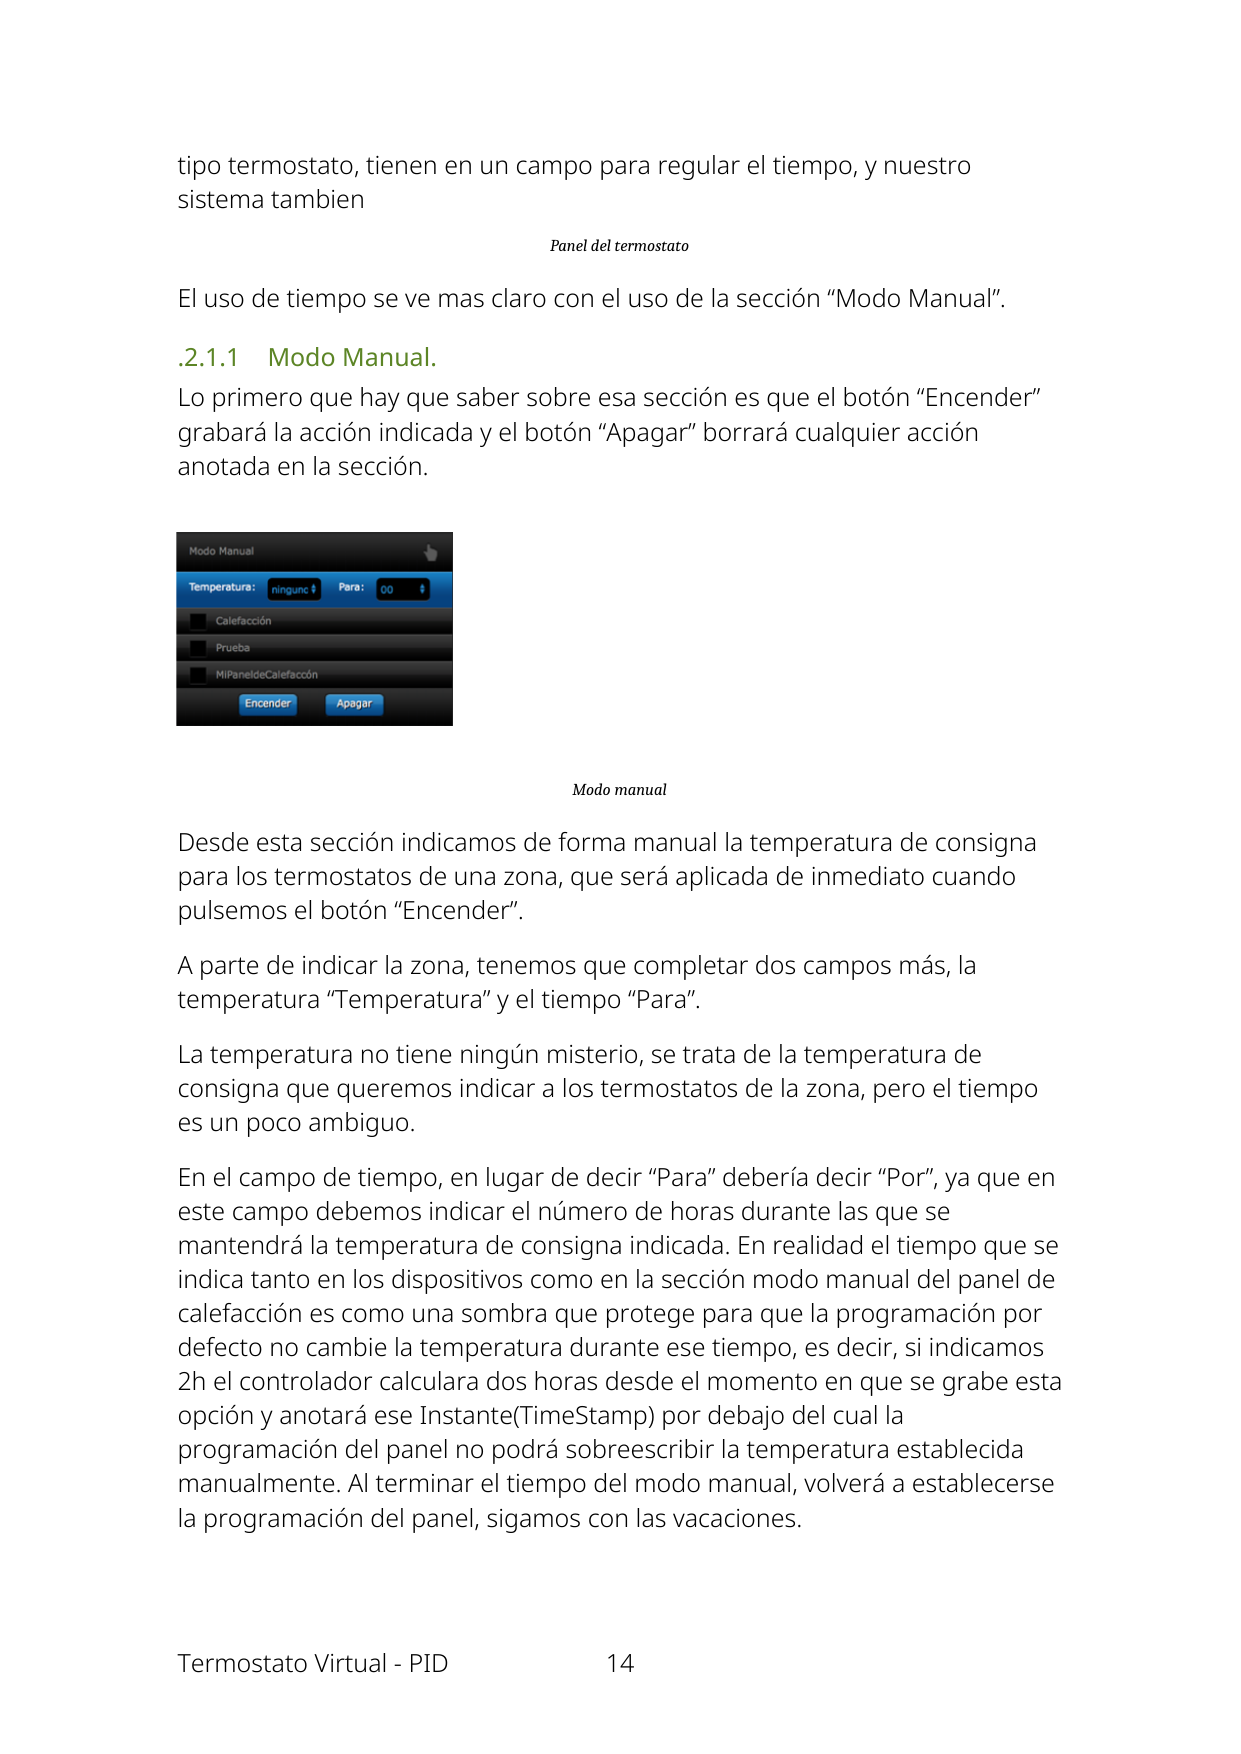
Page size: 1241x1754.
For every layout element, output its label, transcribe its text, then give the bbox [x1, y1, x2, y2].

text En el campo de tiempo, en lugar de decir “Para” debería decir “Por”, ya que en este campo debemos indicar el número de horas durante las que se mantendrá la temperatura de consigna indicada. En realidad el tiempo que se indica tanto en los dispositivos como en la sección modo manual del panel de calefacción es como una sombra que protege para que la programación por defecto no cambie la temperatura durante ese tiempo, es decir, si indicamos 2h el controlador calculara dos horas desde el momento en que se grabe esta opción y anotará ese Instante(TimeStamp) por debajo del cual la programación del panel no podrá sobreescribir la temperatura establecida manualmente. Al terminar el tiempo del modo manual, volverá a establecerse la programación del panel, sigamos con las vacaciones. [177, 1159, 1063, 1534]
text Desde esta sección indicamos de forma manual la temperatura de consigna para los termostatos de una zona, que será aplicada de inmediato cuando pulsemos el botón “Encender”. [177, 824, 1063, 927]
text El uso de tiempo se ve mas claro con el uso de la sección “Modo Manual”. [177, 281, 1063, 315]
list Panel del termostato [177, 237, 1063, 256]
text La temperatura no tiene ningún misterio, se trata de la temperatura de consigna que queremos indicar a los termostatos de la zona, pero el tiempo es un poco ambiguo. [177, 1037, 1063, 1139]
text A parte de indicar la zona, tenemos que completar dos campos más, la temperatura “Temperatura” y el tiempo “Para”. [177, 948, 1063, 1016]
text Lo primero que hay que saber sobre esa sección es que el botón “Encender” grabará la acción indicada y el botón “Apagar” borrará cualquier acción anotada en la sección. [177, 380, 1063, 482]
subtitle Modo Manual. [177, 340, 1063, 374]
picture [176, 532, 453, 726]
list Modo manual [177, 780, 1063, 799]
text tipo termostato, tienen en un campo para regular el tiempo, y nuestro sistema tambien [177, 148, 1063, 216]
